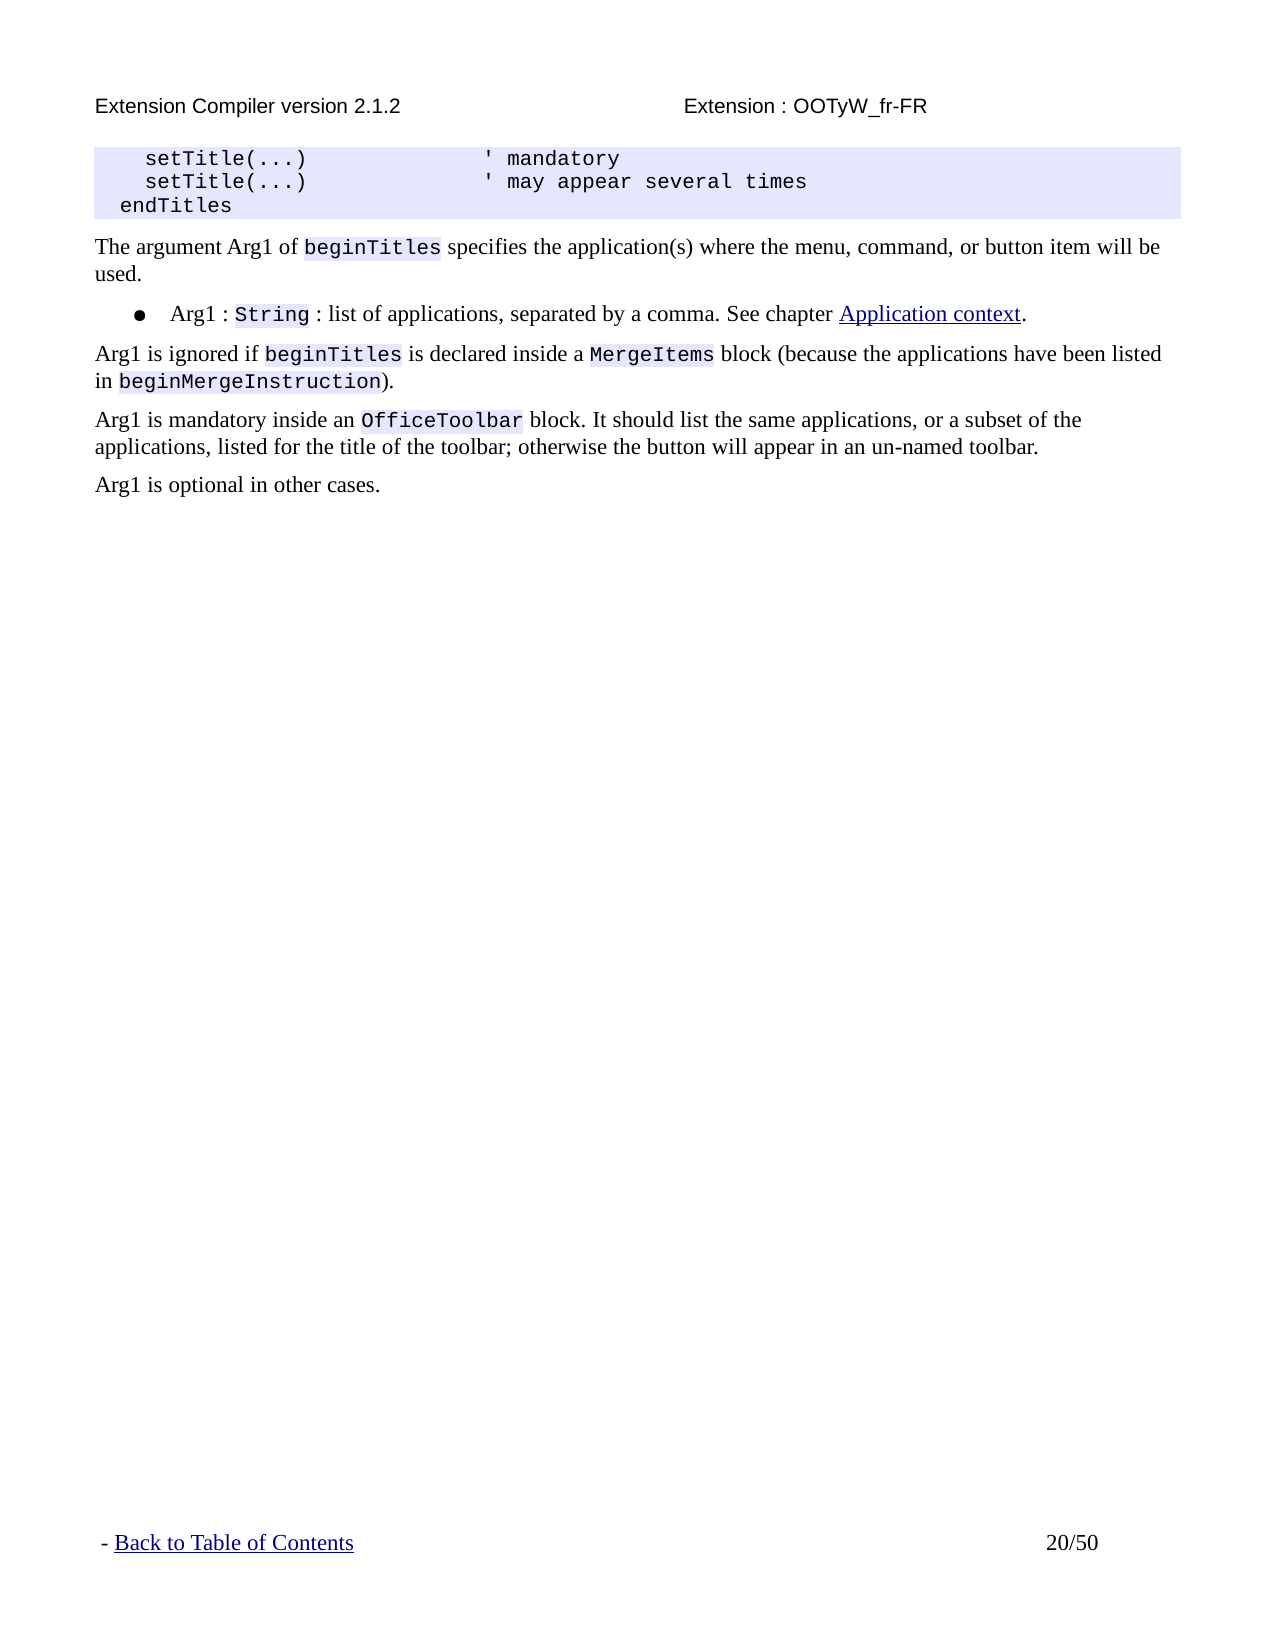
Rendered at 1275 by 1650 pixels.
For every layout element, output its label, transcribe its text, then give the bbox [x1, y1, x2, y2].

list Arg1 : String : list of applications, separated by a comma. See chapter Application context. [132, 301, 1181, 328]
text Arg1 is optional in other cases. [94, 472, 1181, 497]
text The argument Arg1 of beginTitles specifies the application(s) where the menu, command, or button item will be used. [94, 234, 1181, 286]
text endTitles [94, 195, 1181, 219]
text Arg1 is mandatory inside an OfficeToolbar block. It should list the same applications, or a subset of the applications, listed for the title of the toolbar; otherwise the button will appear in an un-named toolbar. [94, 407, 1181, 459]
text setTitle(...) ' may appear several times [94, 171, 1181, 195]
text setTitle(...) ' mandatory [94, 147, 1181, 171]
text Arg1 is ignored if beginTitles is declared inside a MergeItems block (because the applications have been listed in beginMergeInstruction). [94, 341, 1181, 394]
